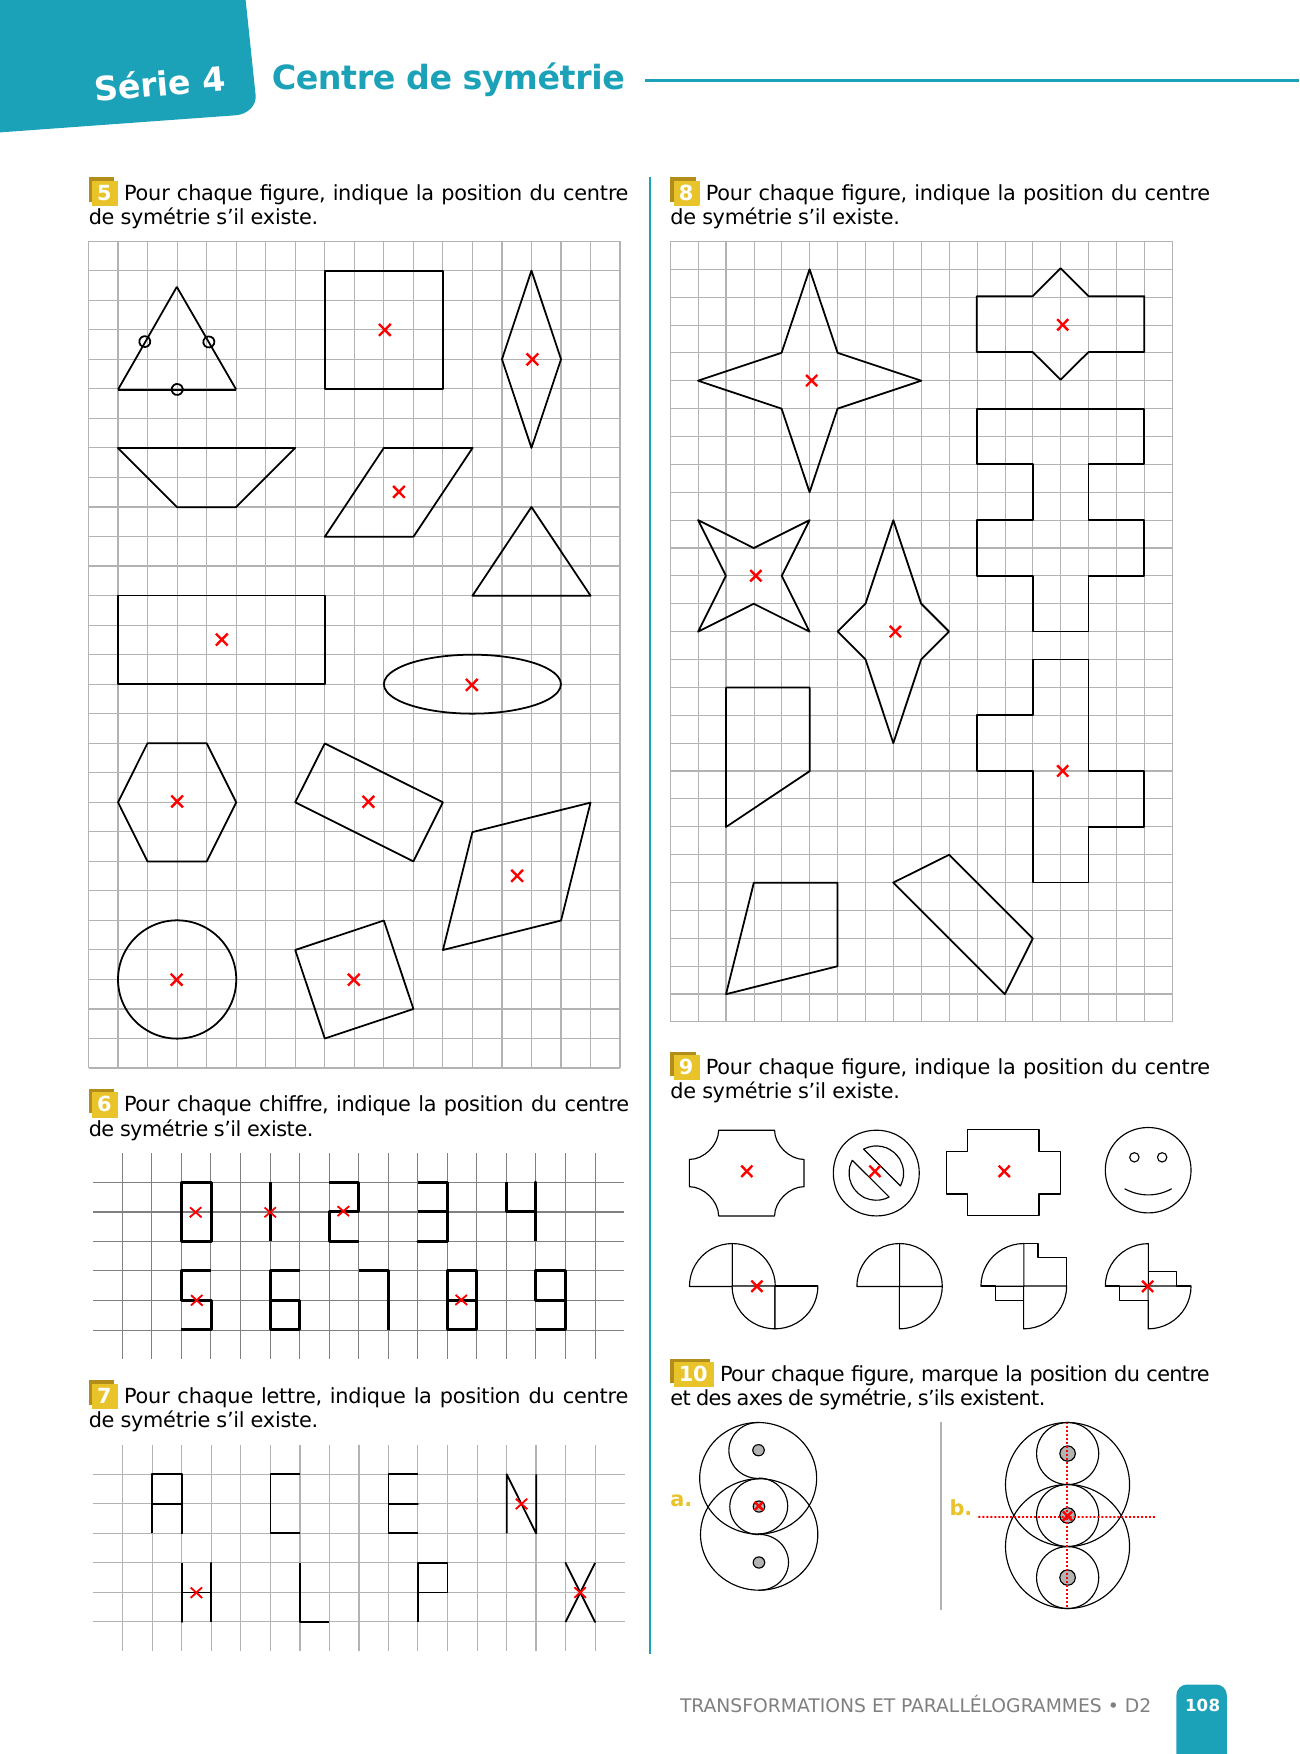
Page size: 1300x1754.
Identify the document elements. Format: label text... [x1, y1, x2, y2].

text [1038, 1486, 1098, 1545]
subtitle Pour chaque chiffre, indique la position du centre de symétrie s’il existe. [88, 1089, 629, 1141]
subtitle Pour chaque figure, indique la position du centre de symétrie s’il existe. [88, 177, 629, 229]
text [1038, 1548, 1098, 1607]
subtitle Pour chaque figure, indique la position du centre de symétrie s’il existe. [670, 1052, 1211, 1104]
text [1038, 1424, 1098, 1483]
text b. [949, 1422, 1056, 1609]
text [1079, 1422, 1211, 1609]
subtitle Pour chaque figure, marque la position du centre et des axes de symétrie, s’ils existent. [670, 1358, 1211, 1411]
subtitle Pour chaque figure, indique la position du centre de symétrie s’il existe. [670, 177, 1211, 229]
subtitle Pour chaque lettre, indique la position du centre de symétrie s’il existe. [88, 1380, 629, 1432]
